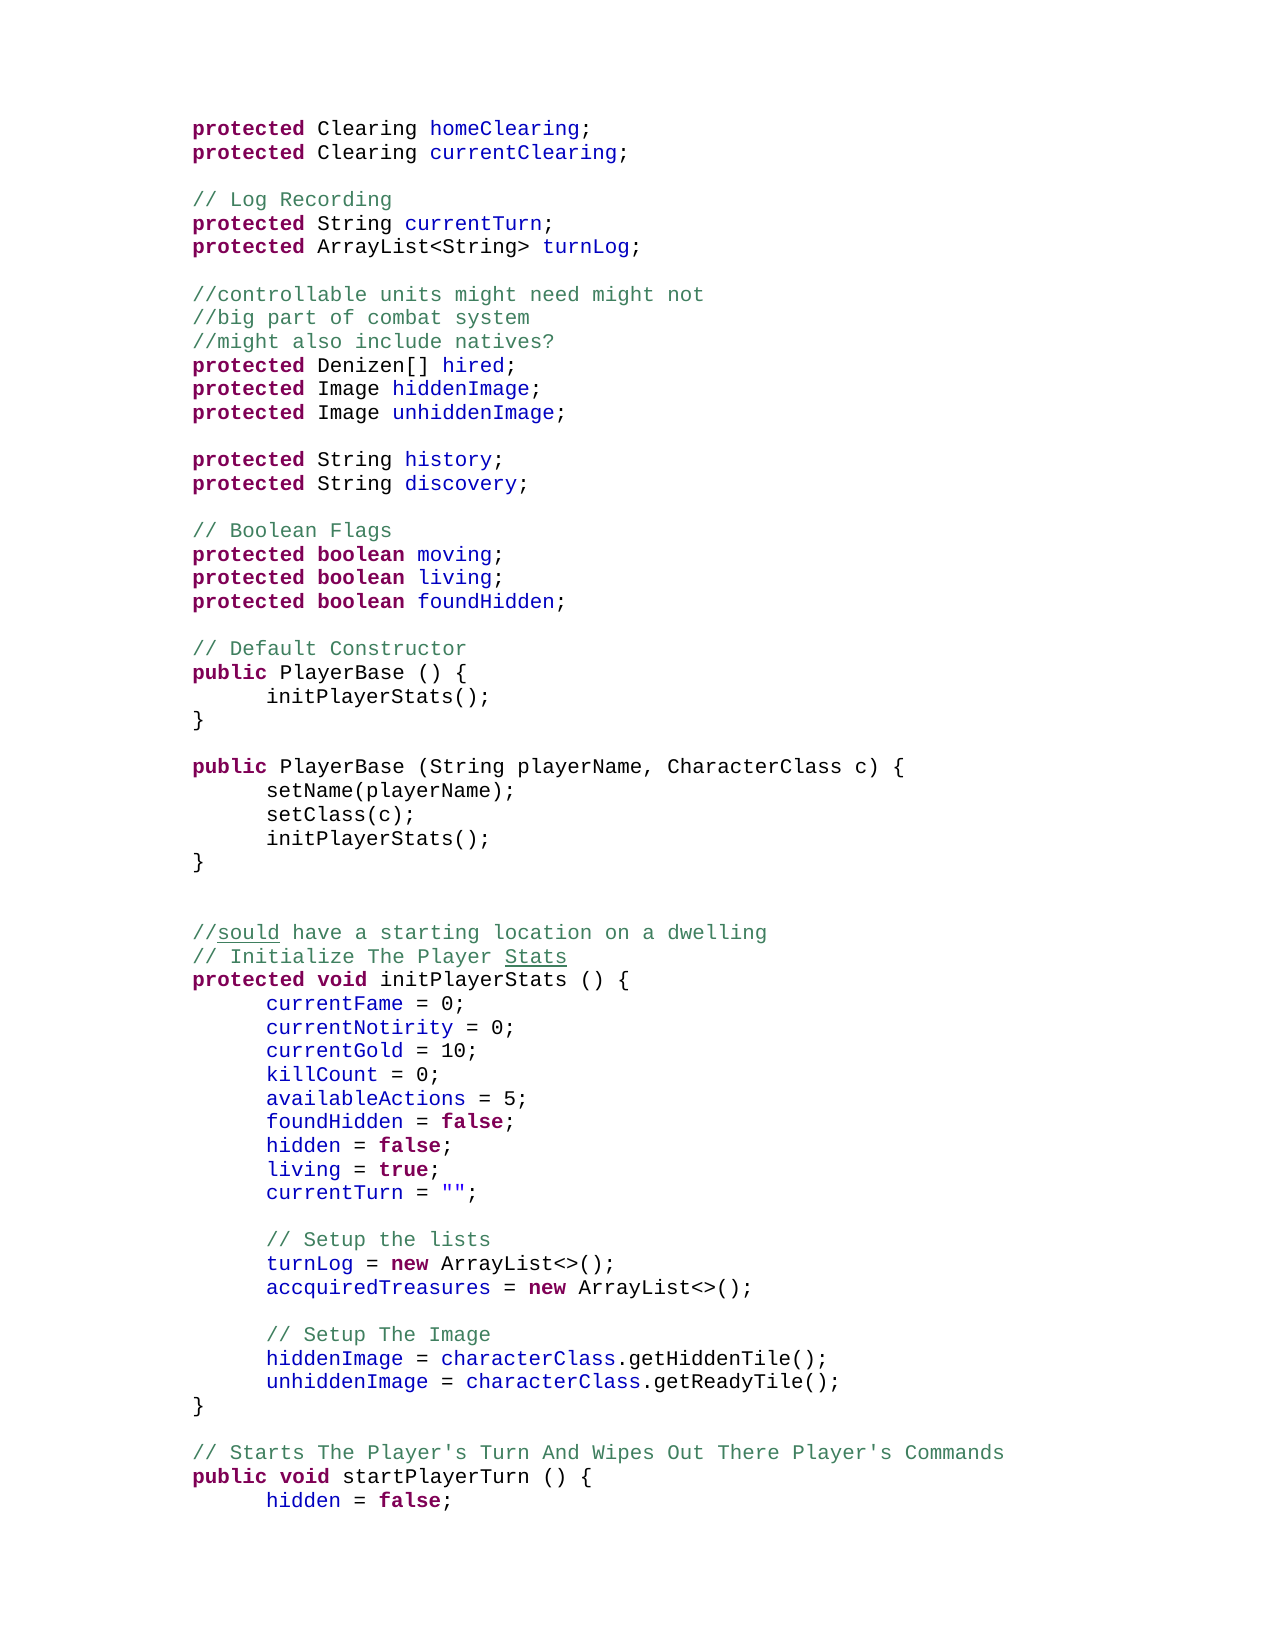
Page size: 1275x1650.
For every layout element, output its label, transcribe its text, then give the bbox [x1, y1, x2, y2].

text } [118, 1395, 1157, 1419]
text currentTurn = ""; [118, 1182, 1157, 1206]
text protected Clearing homeClearing; [118, 118, 1157, 142]
text public PlayerBase () { [118, 662, 1157, 686]
text currentNotirity = 0; [118, 1017, 1157, 1040]
text protected Image hiddenImage; [118, 378, 1157, 402]
text // Boolean Flags [118, 520, 1157, 544]
text //sould have a starting location on a dwelling [118, 922, 1157, 946]
text // Log Recording [118, 189, 1157, 213]
text public void startPlayerTurn () { [118, 1466, 1157, 1489]
text currentGold = 10; [118, 1040, 1157, 1064]
text protected String discovery; [118, 473, 1157, 496]
text protected Clearing currentClearing; [118, 142, 1157, 165]
text // Initialize The Player Stats [118, 946, 1157, 969]
text hidden = false; [118, 1135, 1157, 1158]
text killCount = 0; [118, 1064, 1157, 1088]
text initPlayerStats(); [118, 686, 1157, 709]
text setName(playerName); [118, 780, 1157, 804]
text foundHidden = false; [118, 1111, 1157, 1135]
text currentFame = 0; [118, 993, 1157, 1017]
text // Setup the lists [118, 1229, 1157, 1253]
text protected ArrayList<String> turnLog; [118, 236, 1157, 260]
text protected Image unhiddenImage; [118, 402, 1157, 426]
text availableActions = 5; [118, 1088, 1157, 1111]
text initPlayerStats(); [118, 827, 1157, 851]
text // Default Constructor [118, 638, 1157, 662]
text unhiddenImage = characterClass.getReadyTile(); [118, 1371, 1157, 1395]
text // Setup The Image [118, 1324, 1157, 1348]
text protected String history; [118, 449, 1157, 473]
text protected Denizen[] hired; [118, 354, 1157, 378]
text protected boolean foundHidden; [118, 591, 1157, 615]
text protected boolean living; [118, 567, 1157, 591]
text hiddenImage = characterClass.getHiddenTile(); [118, 1348, 1157, 1371]
text living = true; [118, 1158, 1157, 1182]
text hidden = false; [118, 1489, 1157, 1513]
text //might also include natives? [118, 331, 1157, 354]
text protected void initPlayerStats () { [118, 969, 1157, 993]
text //big part of combat system [118, 307, 1157, 331]
text setClass(c); [118, 804, 1157, 827]
text public PlayerBase (String playerName, CharacterClass c) { [118, 757, 1157, 780]
text accquiredTreasures = new ArrayList<>(); [118, 1277, 1157, 1300]
text turnLog = new ArrayList<>(); [118, 1253, 1157, 1277]
text } [118, 709, 1157, 733]
text //controllable units might need might not [118, 284, 1157, 307]
text // Starts The Player's Turn And Wipes Out There Player's Commands [118, 1442, 1157, 1466]
text protected String currentTurn; [118, 213, 1157, 236]
text protected boolean moving; [118, 544, 1157, 567]
text } [118, 851, 1157, 875]
